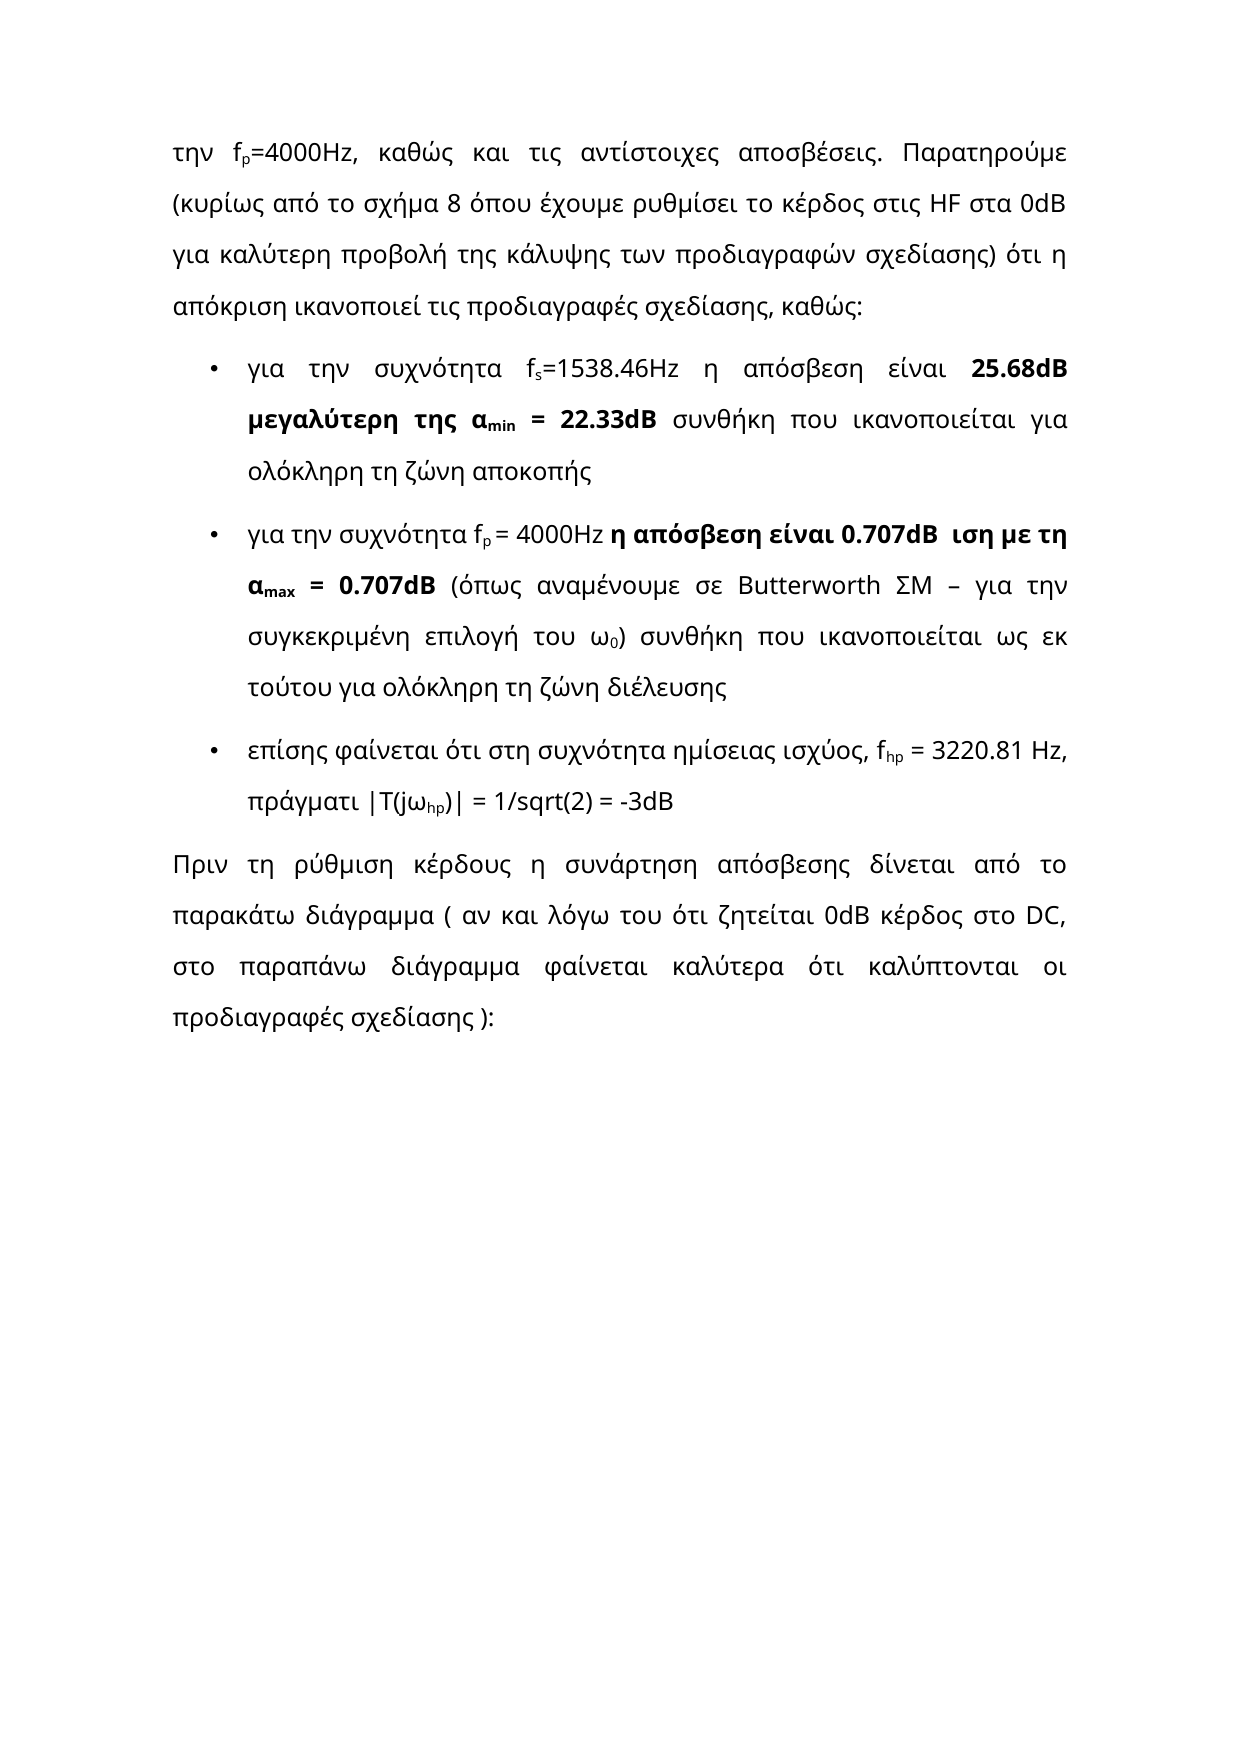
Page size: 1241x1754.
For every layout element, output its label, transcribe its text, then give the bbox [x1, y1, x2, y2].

list για την συχνότητα fp = 4000Hz η απόσβεση είναι 0.707dB ιση με τη αmax = 0.707dB (όπως αναμένουμε σε Butterworth ΣΜ – για την συγκεκριμένη επιλογή του ω0) συνθήκη που ικανοποιείται ως εκ τούτου για ολόκληρη τη ζώνη διέλευσης [210, 516, 1068, 703]
text Πριν τη ρύθμιση κέρδους η συνάρτηση απόσβεσης δίνεται από το παρακάτω διάγραμμα ( αν και λόγω του ότι ζητείται 0dB κέρδος στο DC, στο παραπάνω διάγραμμα φαίνεται καλύτερα ότι καλύπτονται οι προδιαγραφές σχεδίασης ): [172, 846, 1068, 1034]
text την fp=4000Hz, καθώς και τις αντίστοιχες αποσβέσεις. Παρατηρούμε (κυρίως από το σχήμα 8 όπου έχουμε ρυθμίσει το κέρδος στις HF στα 0dB για καλύτερη προβολή της κάλυψης των προδιαγραφών σχεδίασης) ότι η απόκριση ικανοποιεί τις προδιαγραφές σχεδίασης, καθώς: [172, 135, 1068, 322]
list επίσης φαίνεται ότι στη συχνότητα ημίσειας ισχύος, fhp = 3220.81 Hz, πράγματι |Τ(jωhp)| = 1/sqrt(2) = -3dB [210, 732, 1068, 817]
list για την συχνότητα fs=1538.46Hz η απόσβεση είναι 25.68dB μεγαλύτερη της αmin = 22.33dB συνθήκη που ικανοποιείται για ολόκληρη τη ζώνη αποκοπής [210, 351, 1068, 487]
